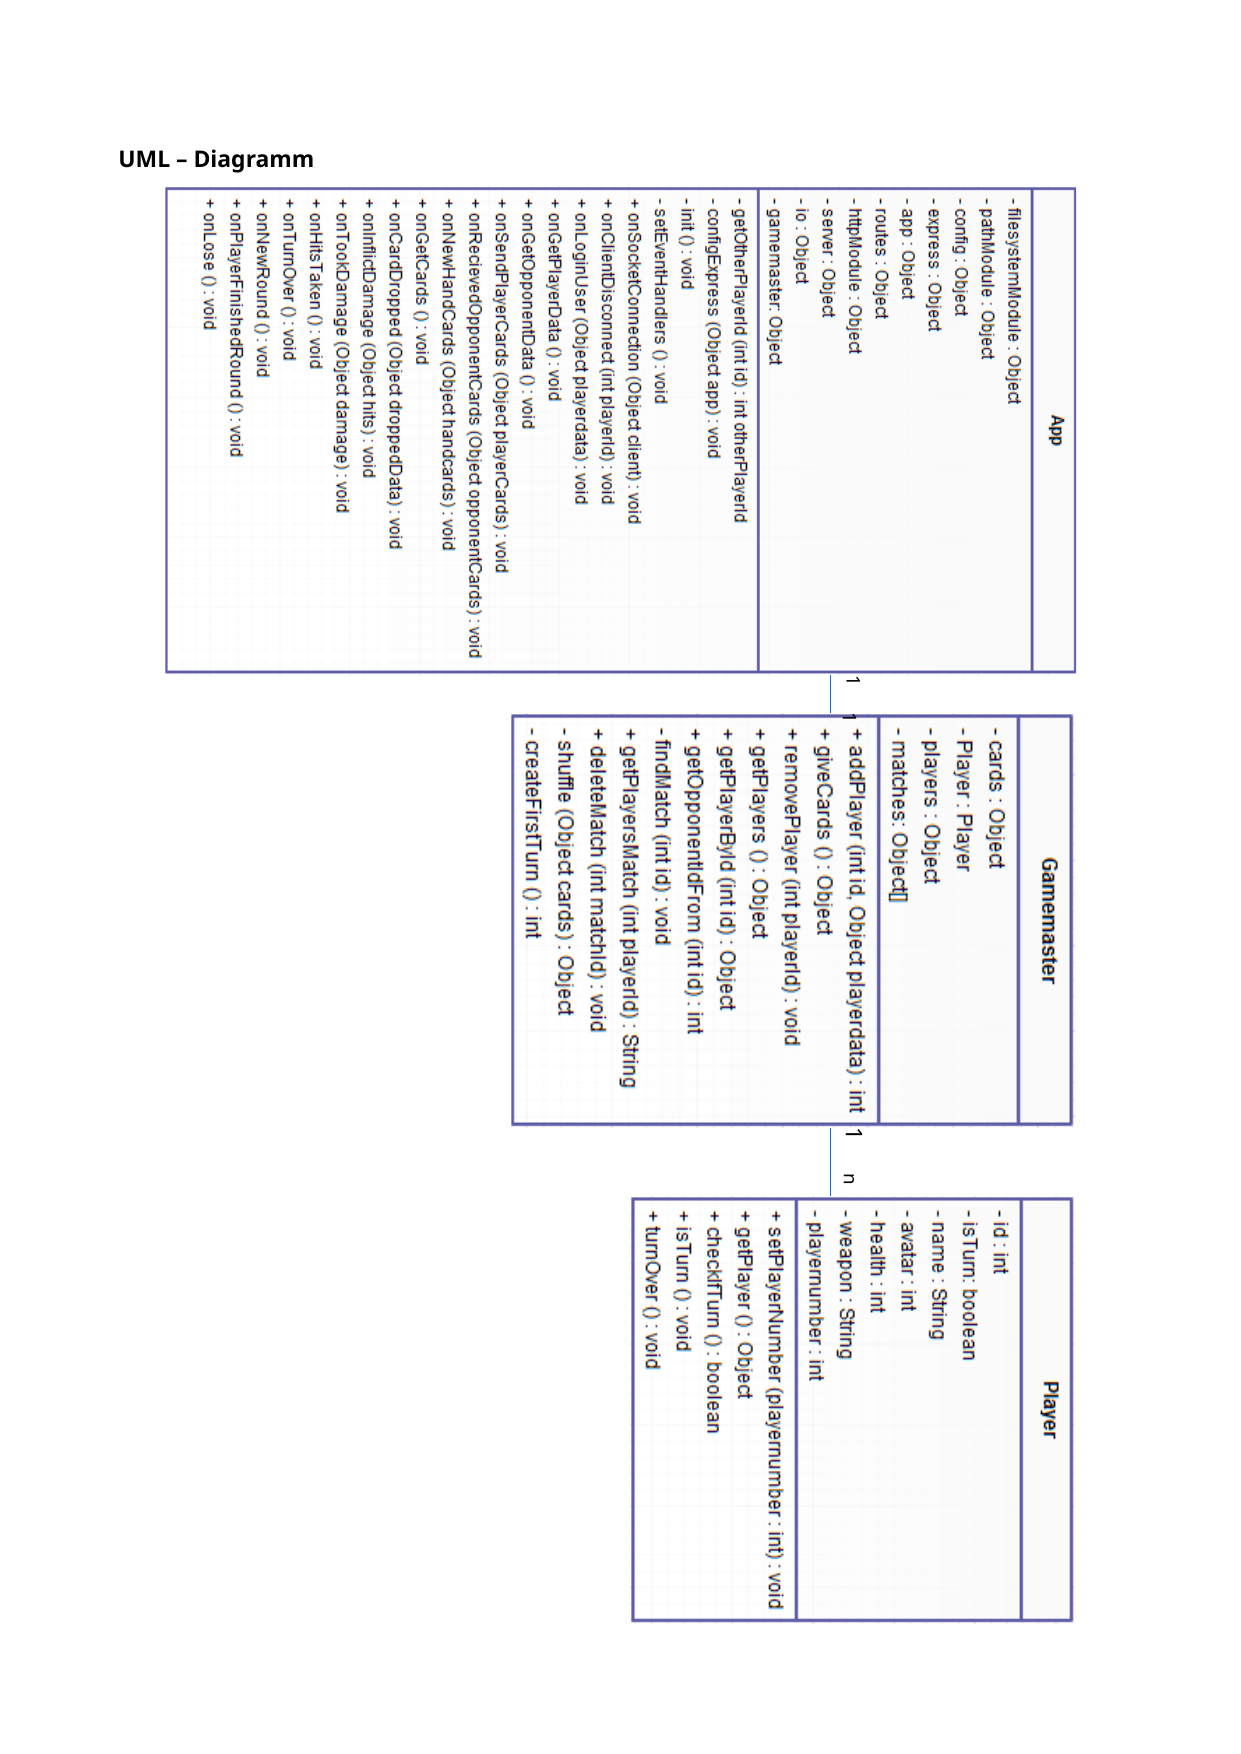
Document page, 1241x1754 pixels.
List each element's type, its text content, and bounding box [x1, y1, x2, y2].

picture [165, 186, 1077, 675]
picture [511, 713, 1075, 1128]
picture [630, 1196, 1075, 1624]
subtitle UML – Diagramm [118, 143, 1122, 174]
